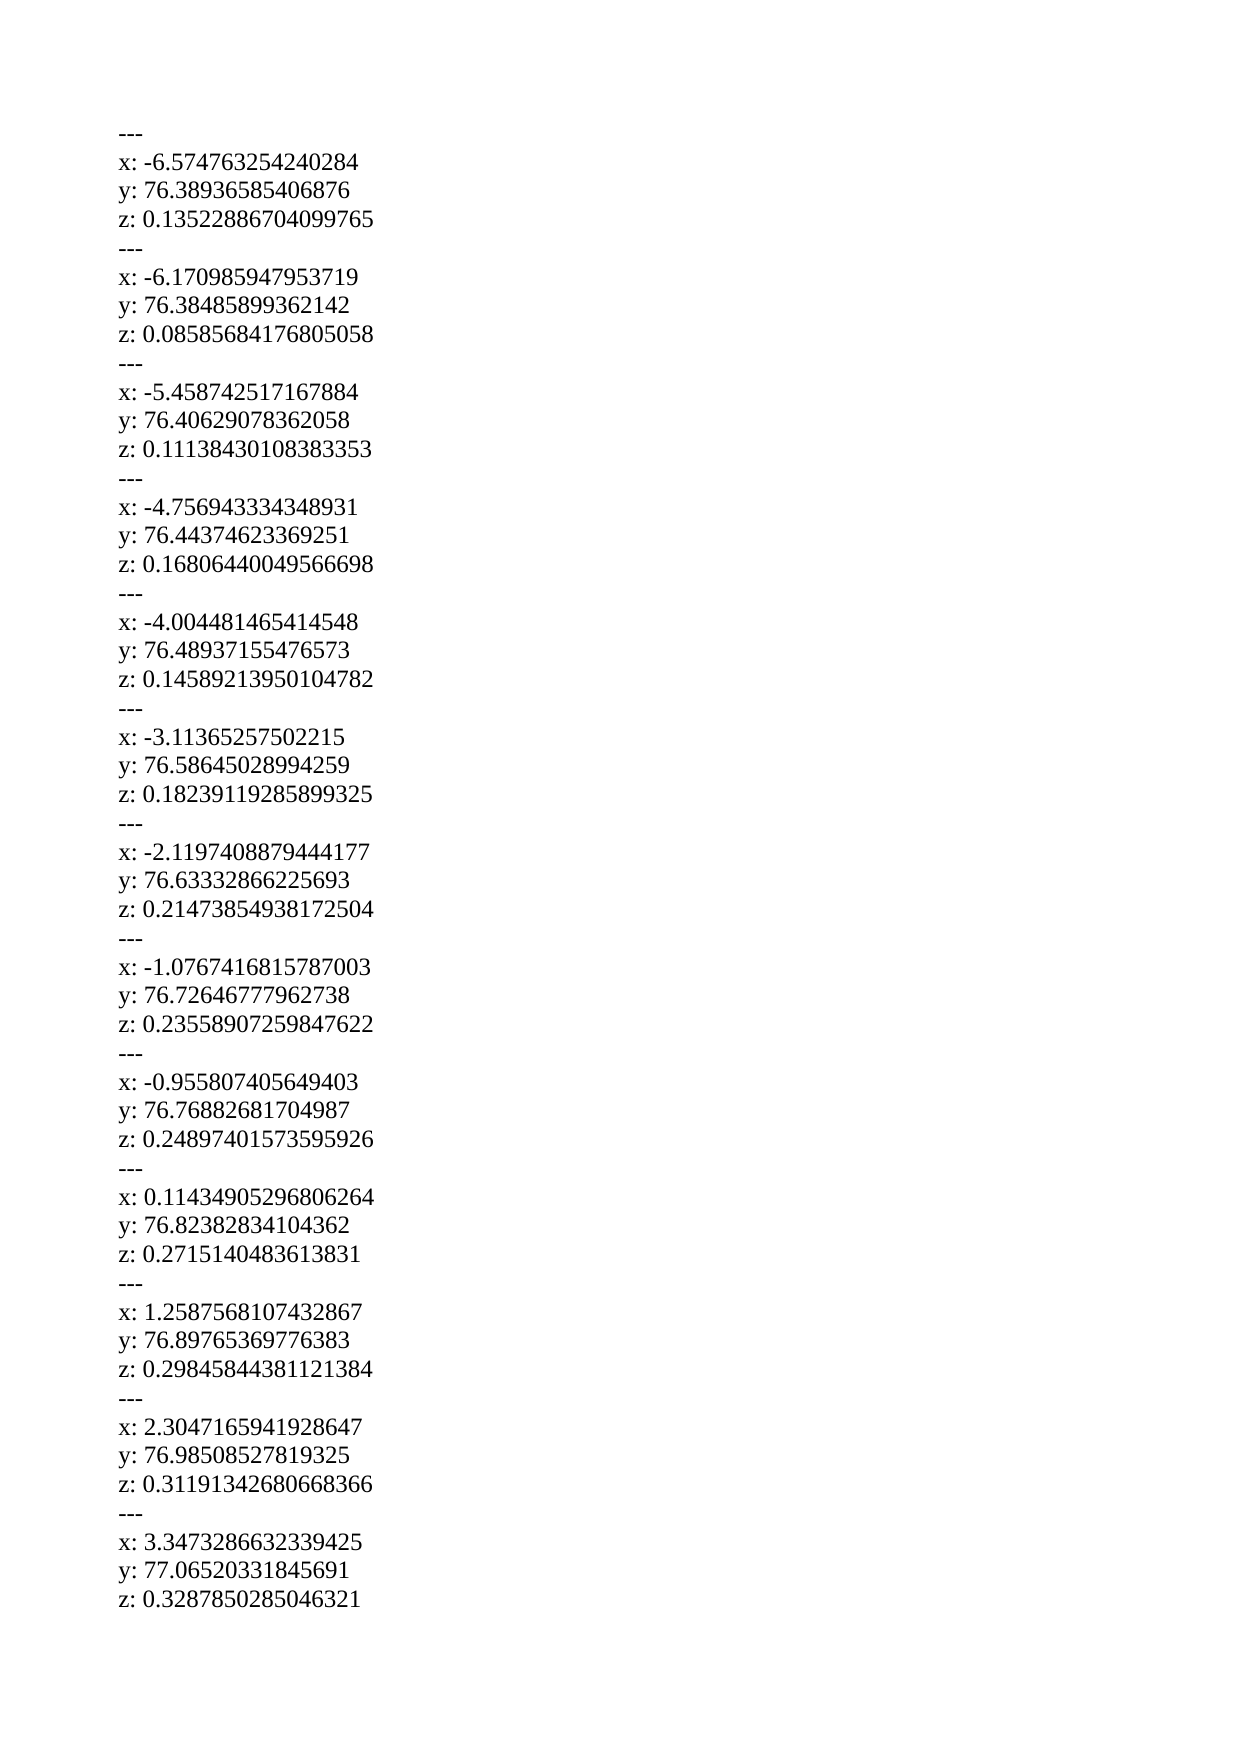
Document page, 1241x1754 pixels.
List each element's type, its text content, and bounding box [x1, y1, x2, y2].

text --- [118, 1383, 1122, 1412]
text y: 76.44374623369251 [118, 521, 1122, 549]
text x: -1.0767416815787003 [118, 952, 1122, 981]
text --- [118, 233, 1122, 262]
text z: 0.3287850285046321 [118, 1584, 1122, 1613]
text z: 0.21473854938172504 [118, 894, 1122, 923]
text x: 2.3047165941928647 [118, 1412, 1122, 1441]
text y: 76.63332866225693 [118, 866, 1122, 894]
text --- [118, 1268, 1122, 1297]
text y: 76.48937155476573 [118, 636, 1122, 664]
text y: 76.58645028994259 [118, 751, 1122, 779]
text z: 0.13522886704099765 [118, 204, 1122, 233]
text x: -5.458742517167884 [118, 377, 1122, 406]
text --- [118, 808, 1122, 837]
text --- [118, 348, 1122, 377]
text x: -4.004481465414548 [118, 607, 1122, 636]
text x: -6.170985947953719 [118, 262, 1122, 291]
text z: 0.23558907259847622 [118, 1009, 1122, 1038]
text z: 0.16806440049566698 [118, 549, 1122, 578]
text z: 0.18239119285899325 [118, 779, 1122, 808]
text z: 0.08585684176805058 [118, 319, 1122, 348]
text --- [118, 463, 1122, 492]
text y: 76.72646777962738 [118, 981, 1122, 1009]
text x: -4.756943334348931 [118, 492, 1122, 521]
text z: 0.11138430108383353 [118, 434, 1122, 463]
text x: -0.955807405649403 [118, 1067, 1122, 1096]
text y: 76.38485899362142 [118, 291, 1122, 319]
text y: 77.06520331845691 [118, 1556, 1122, 1584]
text --- [118, 1153, 1122, 1182]
text --- [118, 578, 1122, 607]
text --- [118, 923, 1122, 952]
text y: 76.40629078362058 [118, 406, 1122, 434]
text --- [118, 1038, 1122, 1067]
text y: 76.38936585406876 [118, 176, 1122, 204]
text y: 76.98508527819325 [118, 1441, 1122, 1469]
text x: 0.11434905296806264 [118, 1182, 1122, 1211]
text z: 0.29845844381121384 [118, 1354, 1122, 1383]
text x: -6.574763254240284 [118, 147, 1122, 176]
text y: 76.82382834104362 [118, 1211, 1122, 1239]
text z: 0.31191342680668366 [118, 1469, 1122, 1498]
text --- [118, 693, 1122, 722]
text --- [118, 118, 1122, 147]
text x: -2.1197408879444177 [118, 837, 1122, 866]
text z: 0.24897401573595926 [118, 1124, 1122, 1153]
text z: 0.2715140483613831 [118, 1239, 1122, 1268]
text x: 3.3473286632339425 [118, 1527, 1122, 1556]
text z: 0.14589213950104782 [118, 664, 1122, 693]
text x: 1.2587568107432867 [118, 1297, 1122, 1326]
text y: 76.76882681704987 [118, 1096, 1122, 1124]
text x: -3.11365257502215 [118, 722, 1122, 751]
text y: 76.89765369776383 [118, 1326, 1122, 1354]
text --- [118, 1498, 1122, 1527]
